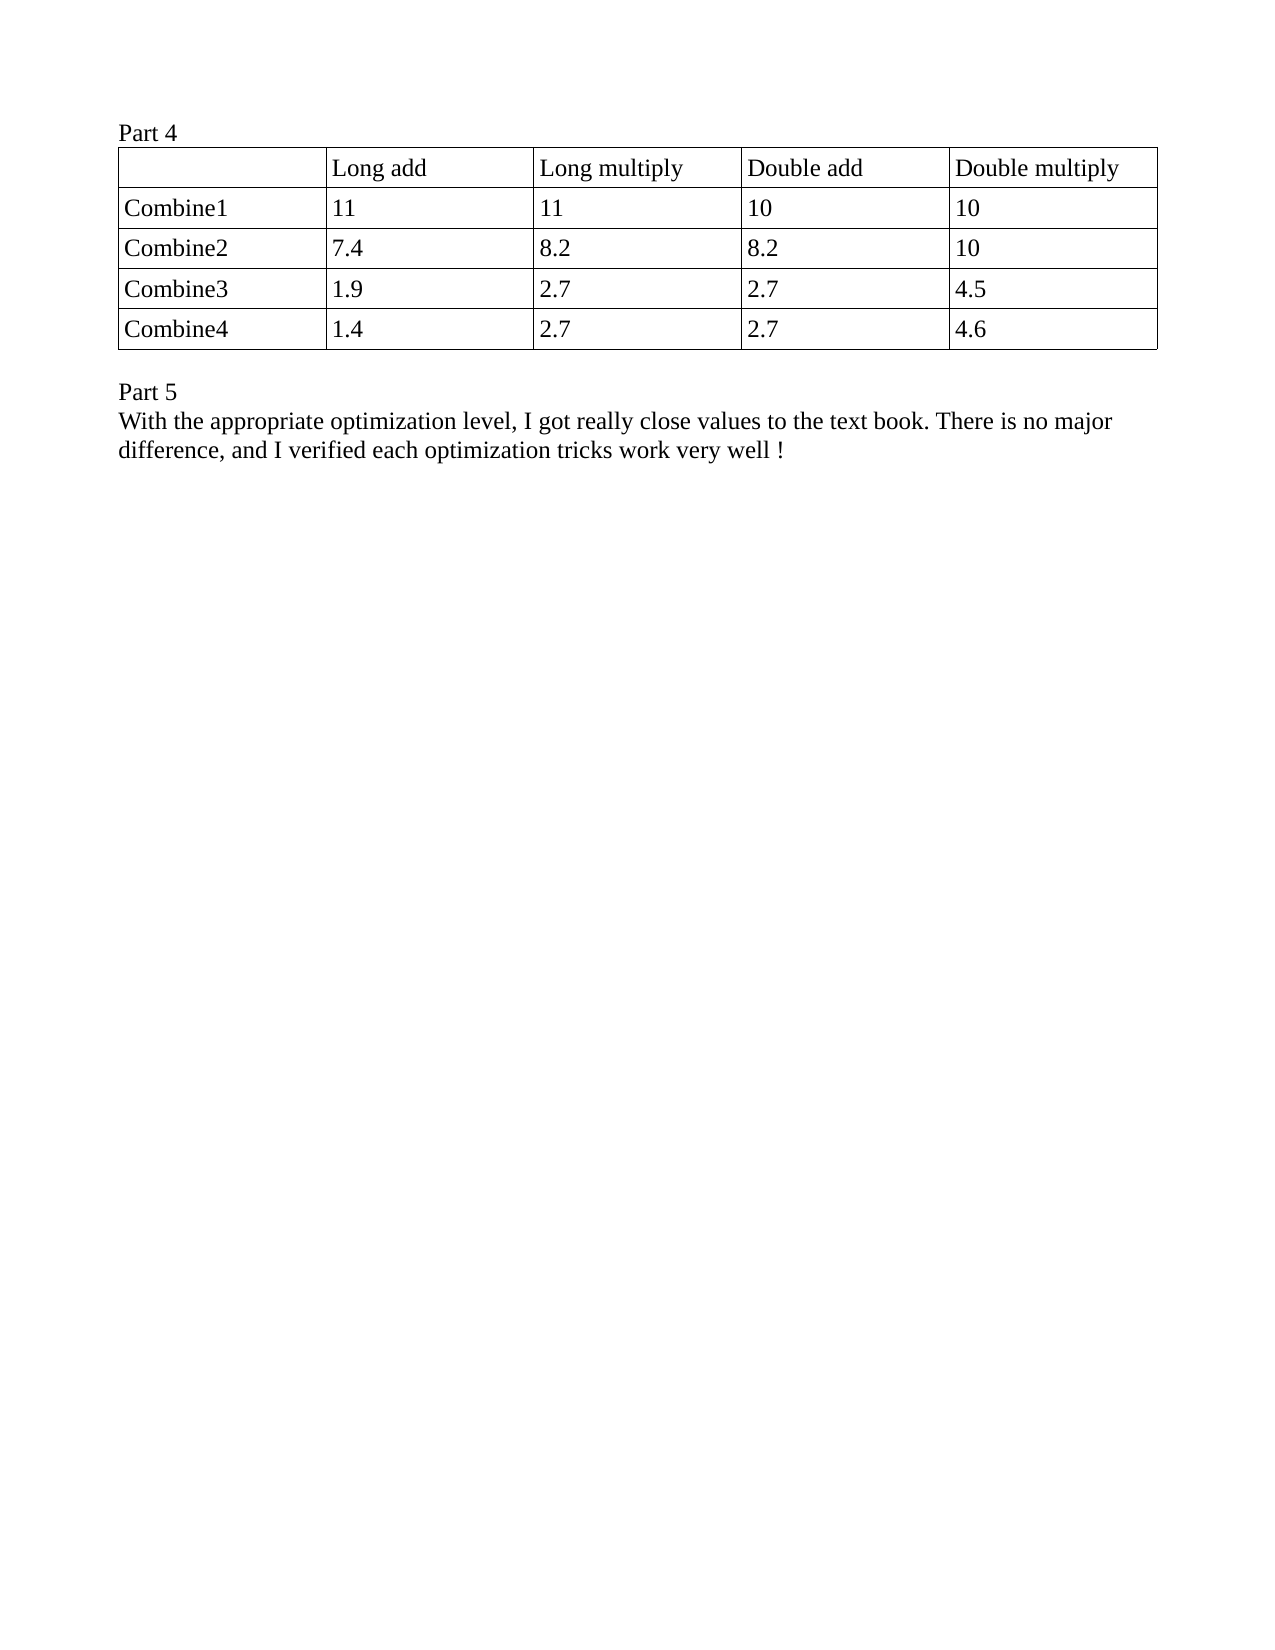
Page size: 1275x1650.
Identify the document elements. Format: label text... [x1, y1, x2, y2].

table_header Long add [327, 148, 533, 187]
table_cell 1.9 [327, 269, 533, 308]
table_cell 2.7 [534, 269, 741, 308]
table_cell 2.7 [742, 309, 949, 348]
table_header [119, 148, 326, 187]
table_cell 7.4 [327, 229, 533, 268]
table_cell Combine1 [119, 188, 326, 227]
table_cell Combine4 [119, 309, 326, 348]
table_cell 11 [327, 188, 533, 227]
text With the appropriate optimization level, I got really close values to the text book. There is no major difference, and I verified each optimization tricks work very well ! [118, 406, 1157, 463]
table_cell 2.7 [534, 309, 741, 348]
table_cell 10 [950, 188, 1157, 227]
table_cell 1.4 [327, 309, 533, 348]
table_cell 8.2 [534, 229, 741, 268]
text Part 5 [118, 377, 1157, 406]
table_cell Combine2 [119, 229, 326, 268]
table_header Double multiply [950, 148, 1157, 187]
table_cell 2.7 [742, 269, 949, 308]
table_cell 11 [534, 188, 741, 227]
table_cell 4.5 [950, 269, 1157, 308]
table_cell 10 [950, 229, 1157, 268]
table_cell 8.2 [742, 229, 949, 268]
table_header Long multiply [534, 148, 741, 187]
table_cell 10 [742, 188, 949, 227]
table_cell Combine3 [119, 269, 326, 308]
table_header Double add [742, 148, 949, 187]
table_cell 4.6 [950, 309, 1157, 348]
text Part 4 [118, 118, 1157, 147]
